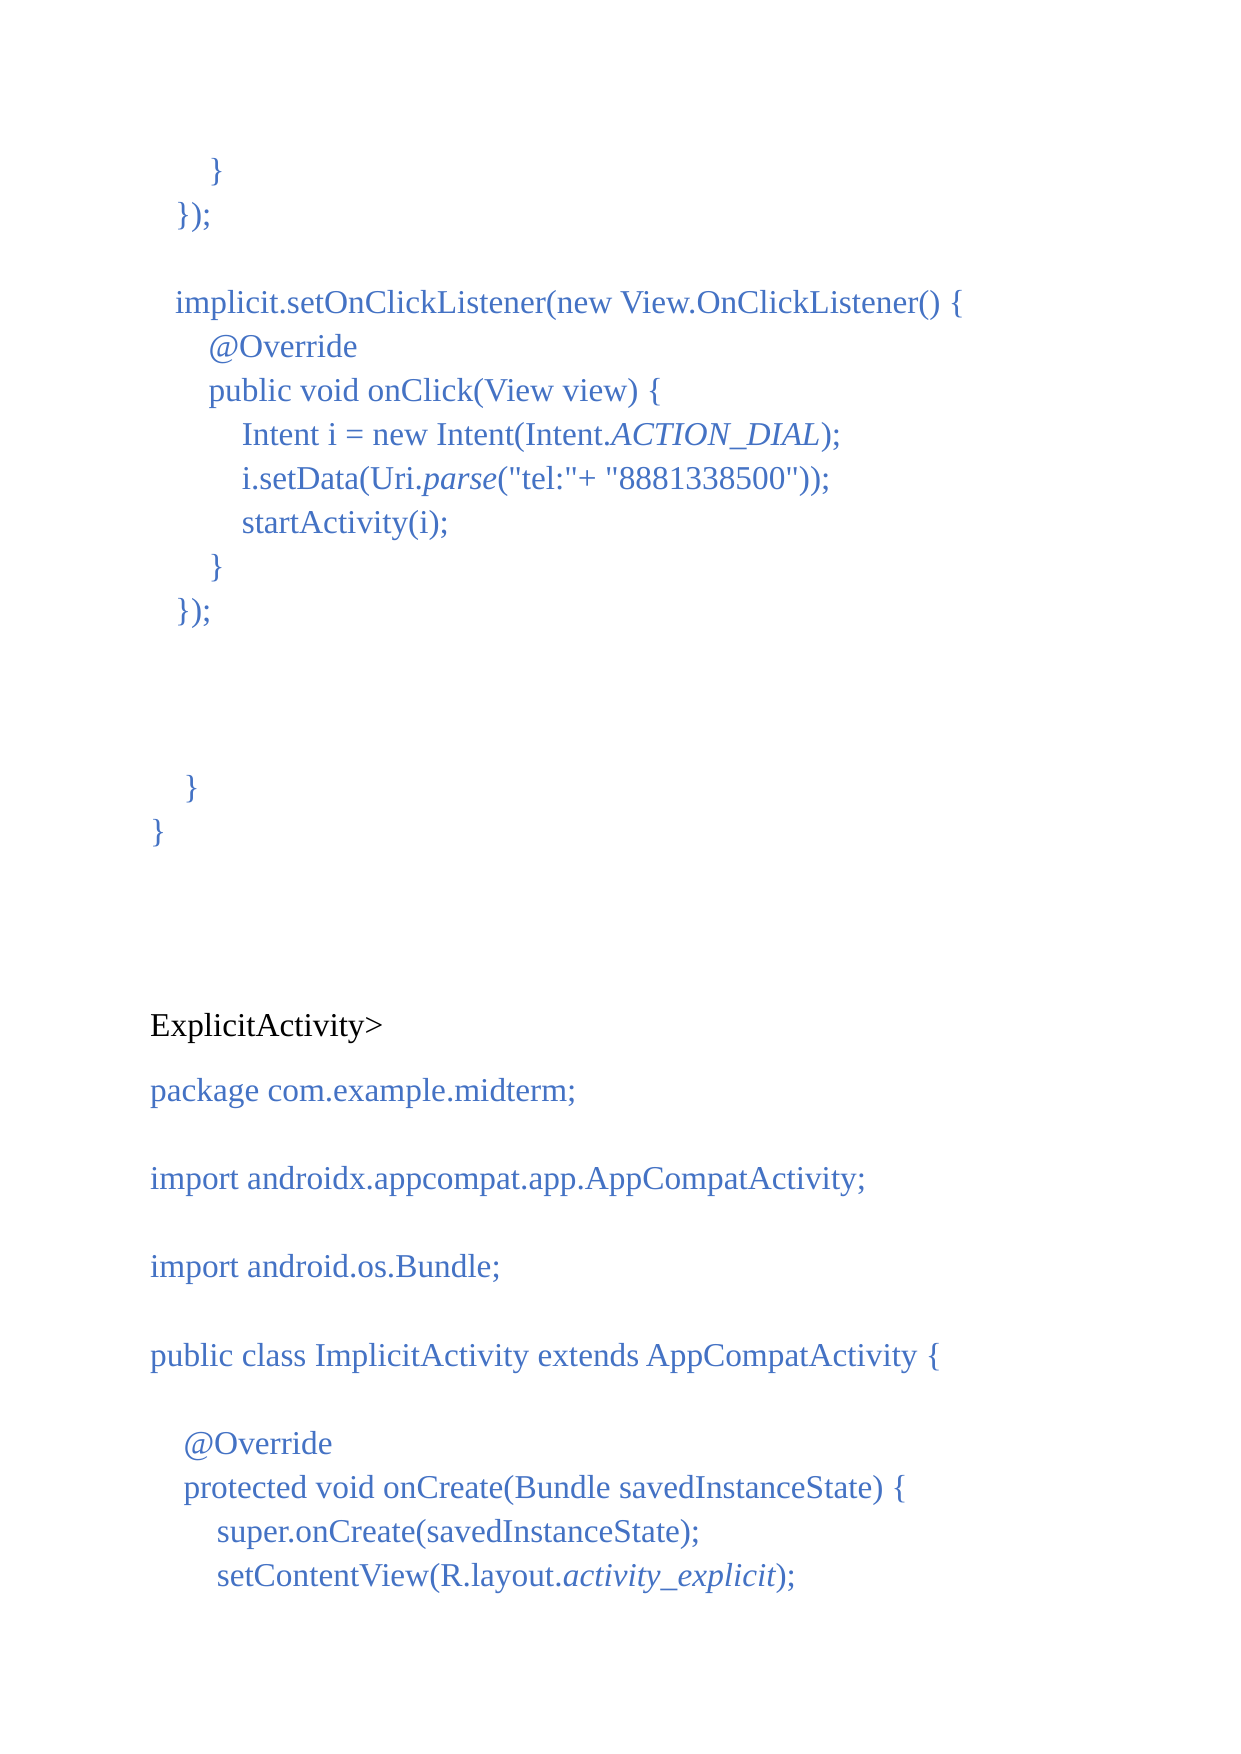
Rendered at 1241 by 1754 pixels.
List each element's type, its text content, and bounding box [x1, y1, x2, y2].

text package com.example.midterm; import androidx.appcompat.app.AppCompatActivity; import android.os.Bundle; public class ImplicitActivity extends AppCompatActivity { @Override protected void onCreate(Bundle savedInstanceState) { super.onCreate(savedInstanceState); setContentView(R.layout.activity_explicit); [150, 1071, 1090, 1593]
text ExplicitActivity> [150, 1006, 1090, 1044]
text } }); implicit.setOnClickListener(new View.OnClickListener() { @Override public void onClick(View view) { Intent i = new Intent(Intent.ACTION_DIAL); i.setData(Uri.parse("tel:"+ "8881338500")); startActivity(i); } }); } } [150, 150, 1090, 849]
